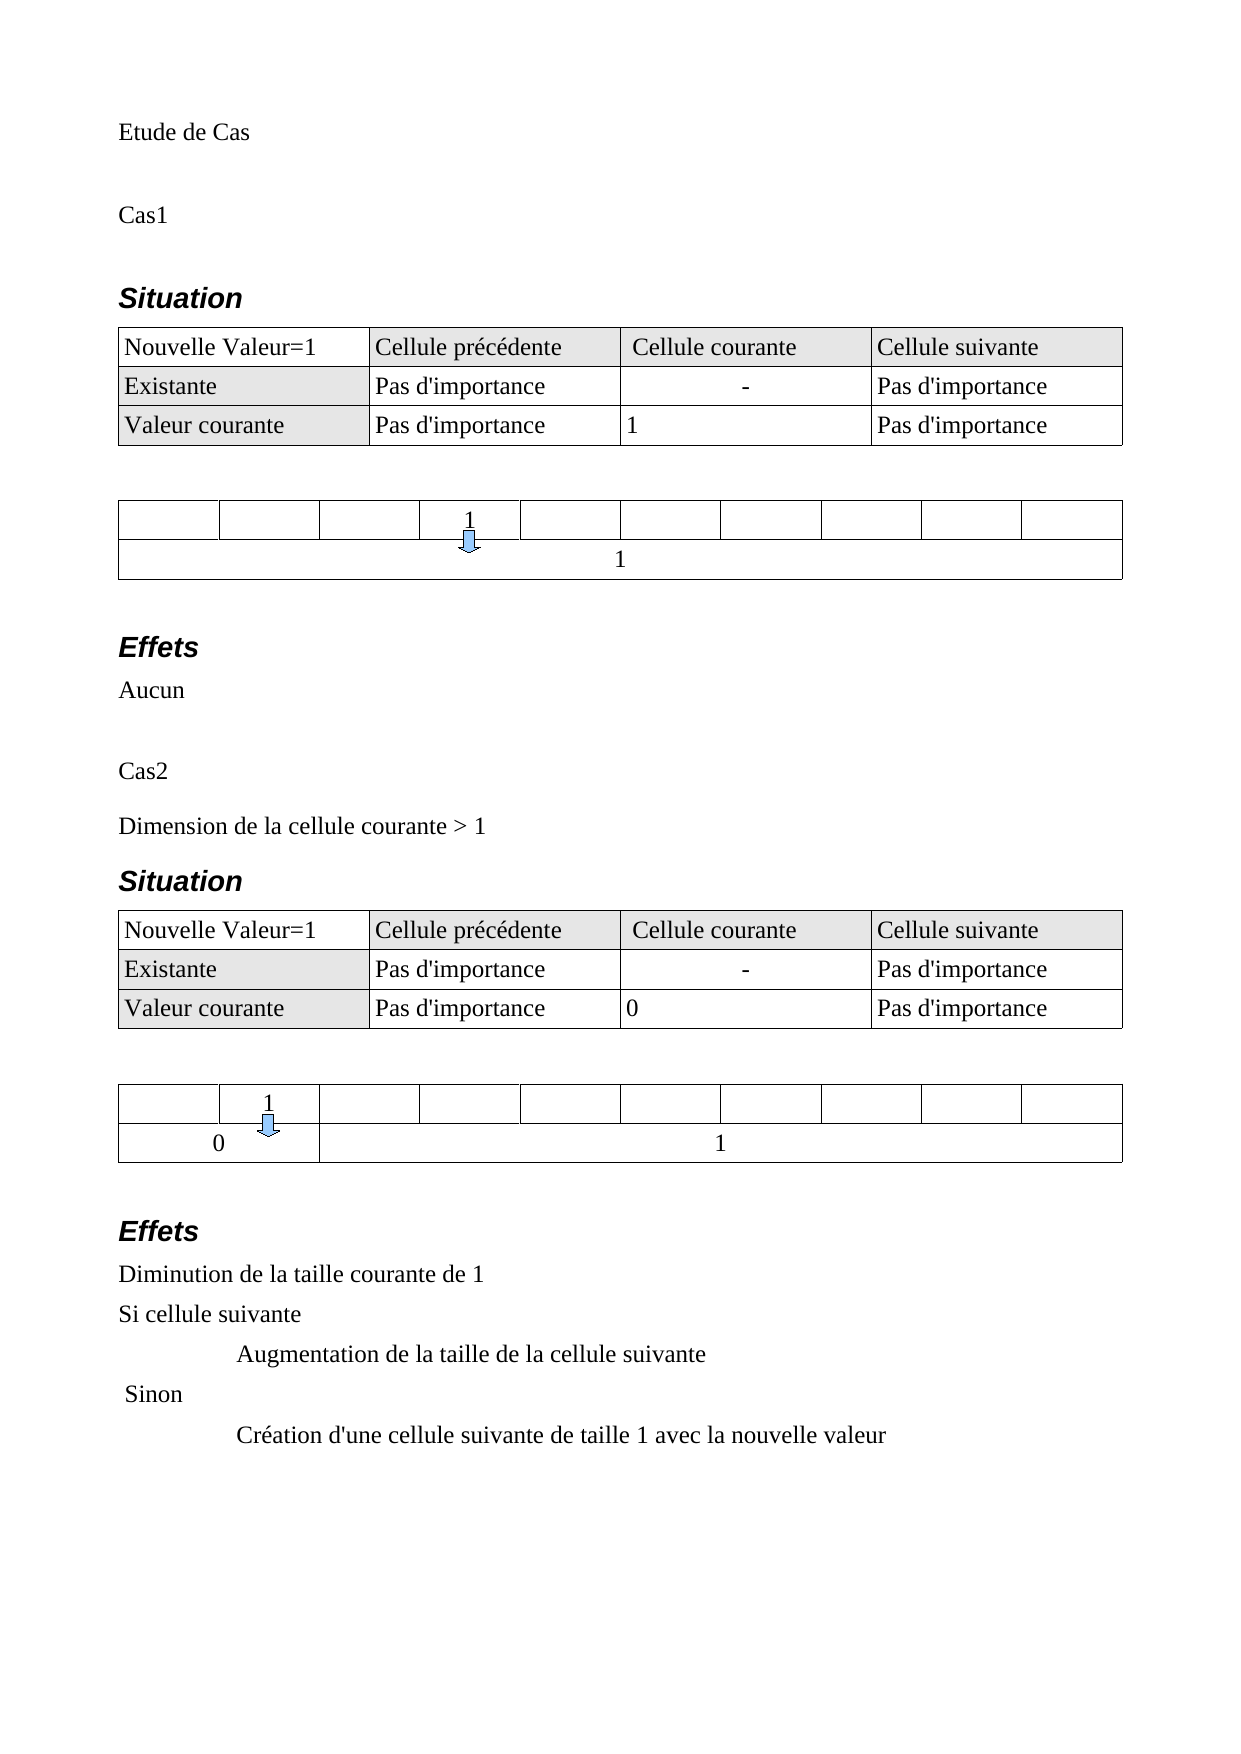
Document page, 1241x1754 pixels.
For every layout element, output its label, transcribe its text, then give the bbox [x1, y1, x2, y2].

table_header Nouvelle Valeur=1 [119, 911, 369, 949]
table_header 1 [420, 501, 519, 539]
table_cell Valeur courante [119, 990, 369, 1028]
table_header [922, 501, 1021, 539]
table_header Cellule courante [621, 328, 871, 366]
table_header [822, 501, 921, 539]
table_header [320, 1085, 419, 1123]
table_header Cellule précédente [370, 328, 620, 366]
table_header 1 [220, 1085, 319, 1123]
table_cell Pas d'importance [872, 990, 1122, 1028]
text Aucun [118, 677, 1122, 704]
table_cell Pas d'importance [872, 950, 1122, 989]
text Etude de Cas [118, 118, 1122, 146]
table_header Cellule précédente [370, 911, 620, 949]
table_header [521, 1085, 620, 1123]
table_cell Pas d'importance [370, 406, 620, 445]
text Diminution de la taille courante de 1 [118, 1260, 1122, 1288]
table_header [420, 1085, 519, 1123]
table_cell - [621, 367, 871, 405]
text Cas2 [118, 757, 1122, 785]
table_cell 1 [320, 1124, 1122, 1162]
text Cas1 [118, 201, 1122, 229]
table_cell Pas d'importance [370, 990, 620, 1028]
text Augmentation de la taille de la cellule suivante [118, 1340, 1122, 1368]
table_header [521, 501, 620, 539]
text Sinon [118, 1381, 1122, 1408]
table_cell 0 [119, 1124, 319, 1162]
table_cell 0 [621, 990, 871, 1028]
table_header [119, 501, 218, 539]
subtitle Situation [118, 865, 1122, 898]
table_cell Existante [119, 367, 369, 405]
table_header [1022, 1085, 1122, 1123]
table_cell Pas d'importance [872, 367, 1122, 405]
text Création d'une cellule suivante de taille 1 avec la nouvelle valeur [118, 1421, 1122, 1448]
table_header Cellule suivante [872, 328, 1122, 366]
table_header [822, 1085, 921, 1123]
table_cell 1 [119, 540, 1122, 579]
table_header [1022, 501, 1122, 539]
text Dimension de la cellule courante > 1 [118, 812, 1122, 840]
table_header [320, 501, 419, 539]
table_header [621, 1085, 720, 1123]
table_header [621, 501, 720, 539]
table_cell Valeur courante [119, 406, 369, 445]
table_header [721, 501, 821, 539]
table_cell Pas d'importance [370, 367, 620, 405]
table_cell 1 [621, 406, 871, 445]
table_cell Pas d'importance [370, 950, 620, 989]
table_header [721, 1085, 821, 1123]
table_cell Pas d'importance [872, 406, 1122, 445]
subtitle Effets [118, 1215, 1122, 1247]
table_header Cellule suivante [872, 911, 1122, 949]
table_cell Existante [119, 950, 369, 989]
subtitle Situation [118, 282, 1122, 314]
subtitle Effets [118, 631, 1122, 664]
table_header [119, 1085, 218, 1123]
text Si cellule suivante [118, 1300, 1122, 1328]
table_header Nouvelle Valeur=1 [119, 328, 369, 366]
table_header [922, 1085, 1021, 1123]
table_cell - [621, 950, 871, 989]
table_header Cellule courante [621, 911, 871, 949]
table_header [220, 501, 319, 539]
